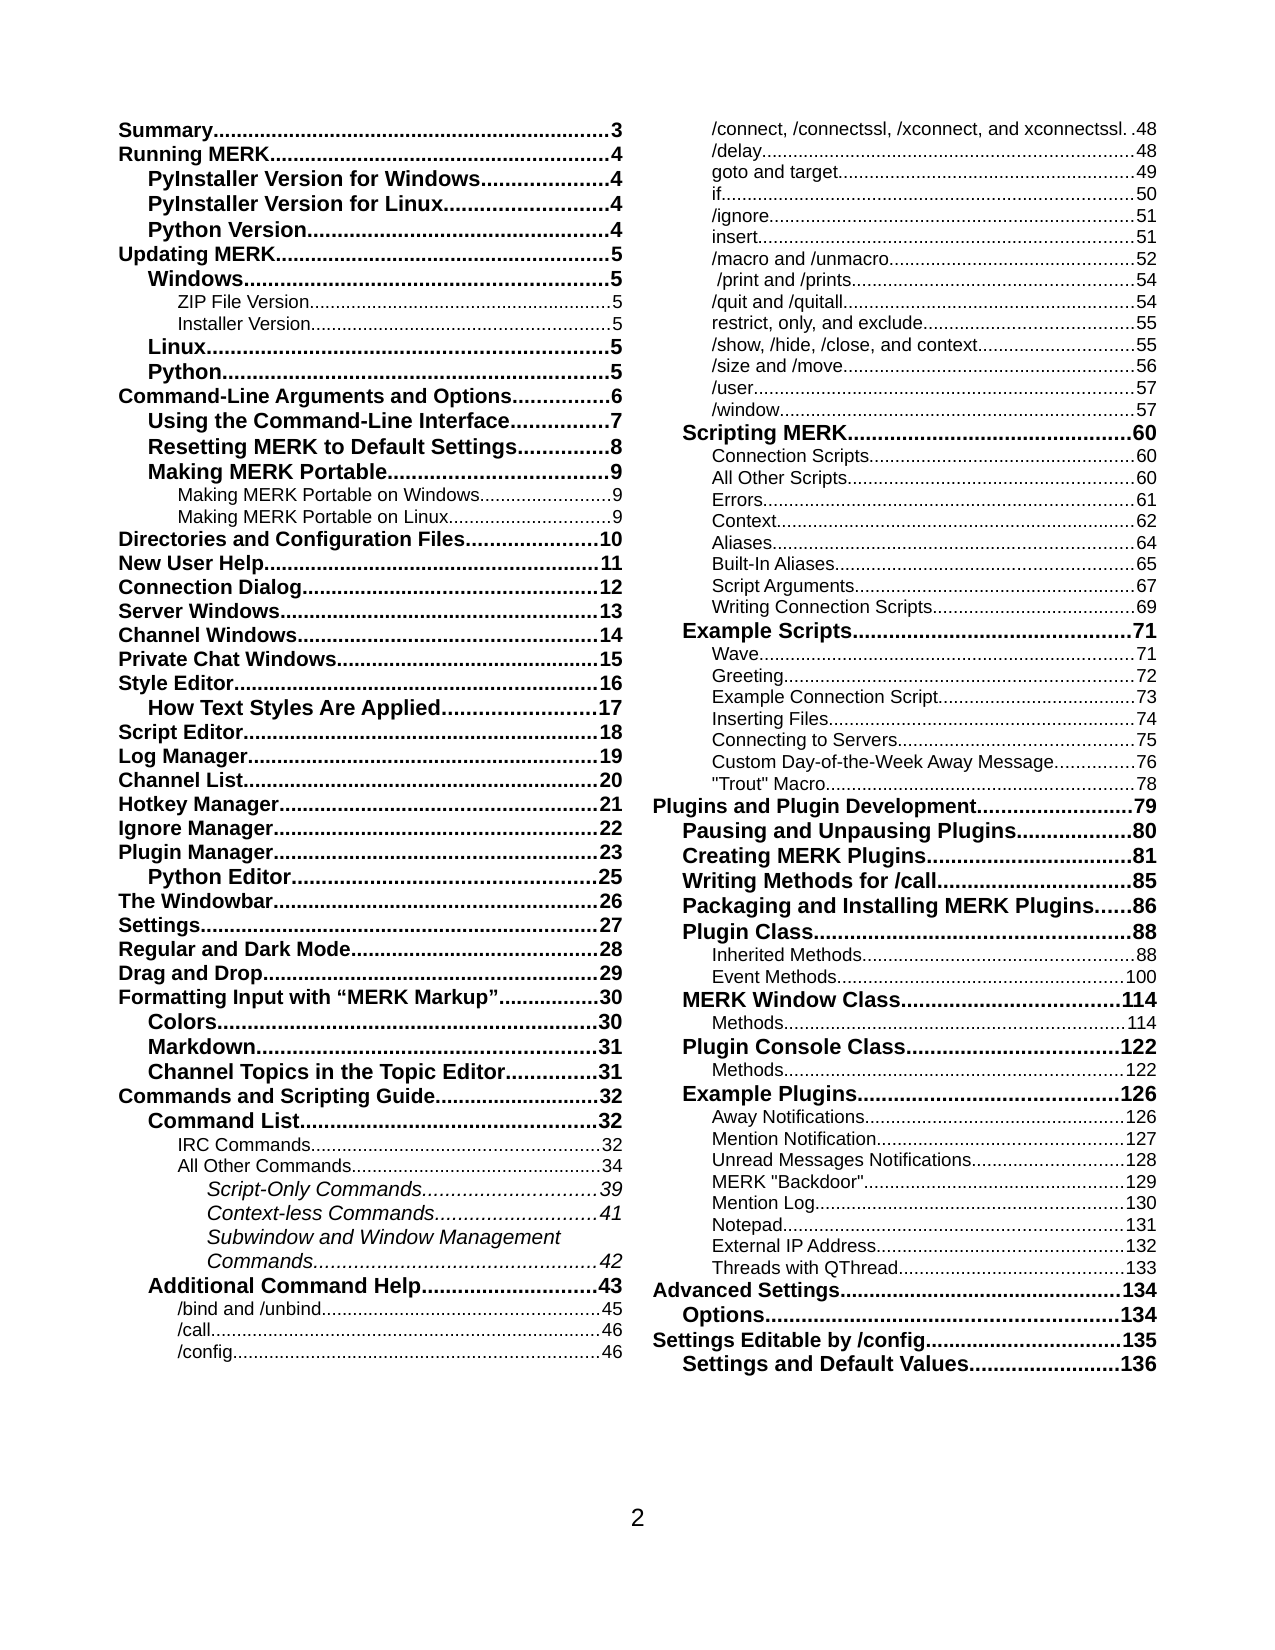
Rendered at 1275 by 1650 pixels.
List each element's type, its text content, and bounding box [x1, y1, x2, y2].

text Writing Connection Scripts 69 [712, 596, 1157, 618]
text /show, /hide, /close, and context 55 [712, 334, 1157, 355]
text insert 51 [712, 226, 1157, 247]
text Custom Day-of-the-Week Away Message 76 [712, 751, 1157, 772]
text Plugin Manager 23 [118, 840, 622, 864]
text Settings and Default Values 136 [682, 1351, 1157, 1377]
text Unread Messages Notifications 128 [712, 1149, 1157, 1170]
text /macro and /unmacro 52 [712, 247, 1157, 269]
text Ignore Manager 22 [118, 816, 622, 840]
text Making MERK Portable on Windows 9 [177, 484, 622, 506]
text Making MERK Portable on Linux 9 [177, 506, 622, 527]
text Windows 5 [148, 266, 622, 291]
text Errors 61 [712, 488, 1157, 510]
text Python Version 4 [148, 216, 622, 242]
text Using the Command-Line Interface 7 [148, 408, 622, 433]
text /bind and /unbind 45 [177, 1298, 622, 1319]
text /window 57 [712, 398, 1157, 420]
text Connection Scripts 60 [712, 445, 1157, 467]
text Directories and Configuration Files 10 [118, 527, 622, 551]
text Scripting MERK 60 [682, 420, 1157, 445]
text restrict, only, and exclude 55 [712, 312, 1157, 334]
text Plugins and Plugin Development 79 [652, 794, 1157, 818]
text /delay 48 [712, 140, 1157, 161]
text ZIP File Version 5 [177, 291, 622, 312]
text Plugin Class 88 [682, 919, 1157, 944]
text Installer Version 5 [177, 312, 622, 334]
text Script Arguments 67 [712, 574, 1157, 596]
text Python 5 [148, 359, 622, 384]
text Creating MERK Plugins 81 [682, 843, 1157, 868]
text Context 62 [712, 510, 1157, 531]
text Python Editor 25 [148, 864, 622, 889]
text Drag and Drop 29 [118, 961, 622, 985]
text Plugin Console Class 122 [682, 1034, 1157, 1059]
text Packaging and Installing MERK Plugins 86 [682, 893, 1157, 919]
text Away Notifications 126 [712, 1106, 1157, 1127]
text Subwindow and Window Management Commands 42 [207, 1224, 622, 1272]
text Mention Log 130 [712, 1192, 1157, 1213]
text Command List 32 [148, 1108, 622, 1133]
text /user 57 [712, 377, 1157, 398]
text Connection Dialog 12 [118, 575, 622, 599]
text Formatting Input with “MERK Markup” 30 [118, 985, 622, 1009]
text MERK "Backdoor" 129 [712, 1170, 1157, 1192]
text Mention Notification 127 [712, 1127, 1157, 1149]
text /quit and /quitall 54 [712, 291, 1157, 312]
text Making MERK Portable 9 [148, 459, 622, 484]
text All Other Commands 34 [177, 1155, 622, 1177]
text Linux 5 [148, 334, 622, 359]
text Context-less Commands 41 [207, 1201, 622, 1224]
text Channel Topics in the Topic Editor 31 [148, 1059, 622, 1084]
text External IP Address 132 [712, 1235, 1157, 1257]
text Summary 3 [118, 118, 622, 142]
text Aliases 64 [712, 531, 1157, 553]
text Connecting to Servers 75 [712, 729, 1157, 751]
text /print and /prints 54 [712, 269, 1157, 291]
text Greeting 72 [712, 664, 1157, 686]
text Command-Line Arguments and Options 6 [118, 384, 622, 408]
text Methods 122 [712, 1059, 1157, 1081]
text Inserting Files 74 [712, 708, 1157, 729]
text Threads with QThread 133 [712, 1257, 1157, 1278]
text Writing Methods for /call 85 [682, 868, 1157, 893]
text Updating MERK 5 [118, 242, 622, 266]
text /ignore 51 [712, 204, 1157, 226]
text IRC Commands 32 [177, 1133, 622, 1155]
text /connect, /connectssl, /xconnect, and xconnectssl 48 [712, 118, 1157, 140]
text if 50 [712, 183, 1157, 204]
text Settings Editable by /config 135 [652, 1327, 1157, 1351]
text Settings 27 [118, 913, 622, 937]
text Inherited Methods 88 [712, 944, 1157, 965]
text The Windowbar 26 [118, 889, 622, 913]
text Hotkey Manager 21 [118, 792, 622, 816]
text Example Plugins 126 [682, 1081, 1157, 1106]
text Colors 30 [148, 1009, 622, 1034]
text Resetting MERK to Default Settings 8 [148, 433, 622, 459]
text Channel Windows 14 [118, 623, 622, 647]
text /call 46 [177, 1319, 622, 1341]
text All Other Scripts 60 [712, 467, 1157, 488]
text Script-Only Commands 39 [207, 1177, 622, 1201]
text Style Editor 16 [118, 671, 622, 695]
text Built-In Aliases 65 [712, 553, 1157, 574]
text Additional Command Help 43 [148, 1272, 622, 1298]
text Notepad 131 [712, 1213, 1157, 1235]
text Regular and Dark Mode 28 [118, 937, 622, 961]
text /config 46 [177, 1341, 622, 1362]
text Server Windows 13 [118, 599, 622, 623]
text Private Chat Windows 15 [118, 647, 622, 671]
text How Text Styles Are Applied 17 [148, 695, 622, 720]
text /size and /move 56 [712, 355, 1157, 377]
text "Trout" Macro 78 [712, 772, 1157, 794]
text Event Methods 100 [712, 965, 1157, 987]
text Example Scripts 71 [682, 618, 1157, 643]
text Markdown 31 [148, 1034, 622, 1059]
text Commands and Scripting Guide 32 [118, 1084, 622, 1108]
text Wave 71 [712, 643, 1157, 664]
text Pausing and Unpausing Plugins 80 [682, 818, 1157, 843]
text PyInstaller Version for Linux 4 [148, 191, 622, 216]
text Example Connection Script 73 [712, 686, 1157, 708]
text Channel List 20 [118, 768, 622, 792]
text MERK Window Class 114 [682, 987, 1157, 1012]
text Script Editor 18 [118, 720, 622, 744]
text Options 134 [682, 1302, 1157, 1327]
text Methods 114 [712, 1012, 1157, 1034]
text New User Help 11 [118, 551, 622, 575]
text Advanced Settings 134 [652, 1278, 1157, 1302]
text goto and target 49 [712, 161, 1157, 183]
text PyInstaller Version for Windows 4 [148, 166, 622, 191]
text Log Manager 19 [118, 744, 622, 768]
text Running MERK 4 [118, 142, 622, 166]
